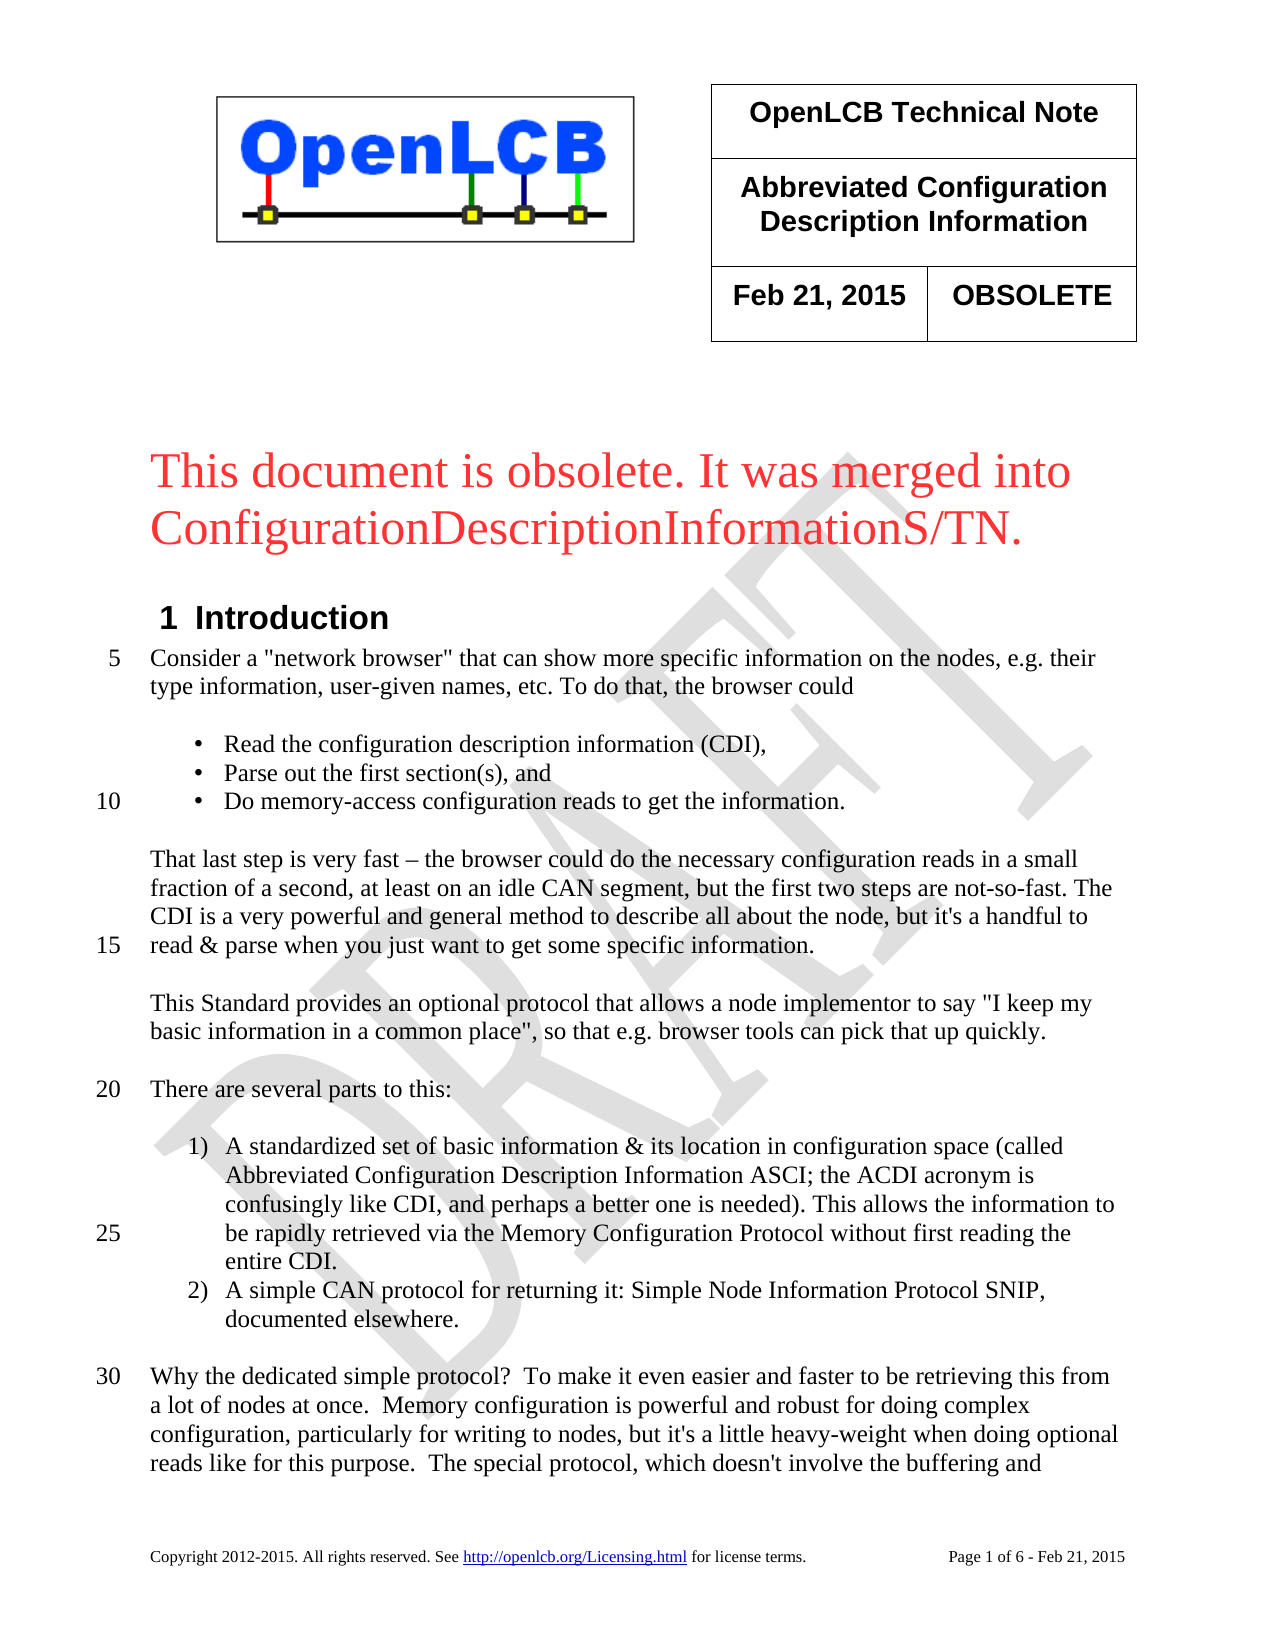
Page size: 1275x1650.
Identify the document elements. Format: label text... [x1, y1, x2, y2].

list Do memory-access configuration reads to get the information. [1035, 786, 1125, 815]
text This document is obsolete. It was merged into ConfigurationDescriptionInformationS/TN. [150, 440, 1125, 555]
text That last step is very fast – the browser could do the necessary configuration reads in a small fraction of a second, at least on an idle CAN segment, but the first two steps are not-so-fast. The CDI is a very powerful and general method to describe all about the node, but it's a handful to read & parse when you just want to get some specific information. [647, 844, 882, 959]
list Read the configuration description information (CDI), [1023, 729, 1125, 758]
text There are several parts to this: [235, 1087, 329, 1103]
list A simple CAN protocol for returning it: Simple Node Information Protocol SNIP, documented elsewhere. [513, 1275, 1125, 1333]
list Do memory-access configuration reads to get the information. [194, 786, 529, 815]
list Read the configuration description information (CDI), [722, 729, 819, 758]
text There are several parts to this: [150, 1074, 225, 1103]
list Parse out the first section(s), and [194, 758, 735, 786]
picture [216, 95, 636, 244]
text This Standard provides an optional protocol that allows a node implementor to say "I keep my basic information in a common place", so that e.g. browser tools can pick that up quickly. [670, 988, 1125, 1045]
list [1064, 758, 1125, 786]
text That last step is very fast – the browser could do the necessary configuration reads in a small fraction of a second, at least on an idle CAN segment, but the first two steps are not-so-fast. The CDI is a very powerful and general method to describe all about the node, but it's a handful to read & parse when you just want to get some specific information. [837, 844, 1125, 959]
text This Standard provides an optional protocol that allows a node implementor to say "I keep my basic information in a common place", so that e.g. browser tools can pick that up quickly. [384, 988, 515, 1045]
list Do memory-access configuration reads to get the information. [562, 786, 764, 815]
subtitle [703, 619, 742, 636]
list Do memory-access configuration reads to get the information. [798, 786, 1030, 815]
list Read the configuration description information (CDI), [194, 729, 707, 758]
text Consider a "network browser" that can show more specific information on the nodes, e.g. their type information, user-given names, etc. To do that, the browser could [665, 643, 950, 700]
subtitle [767, 598, 886, 636]
subtitle [892, 598, 1125, 636]
text Why the dedicated simple protocol? To make it even easier and faster to be retrieving this from a lot of nodes at once. Memory configuration is powerful and robust for doing complex configuration, particularly for writing to nodes, but it's a little heavy-weight when doing optional reads like for this purpose. The special protocol, which doesn't involve the buffering and [150, 1361, 1125, 1476]
list A simple CAN protocol for returning it: Simple Node Information Protocol SNIP, documented elsewhere. [361, 1275, 494, 1333]
list A standardized set of basic information & its location in configuration space (called Abbreviated Configuration Description Information ASCI; the ACDI acronym is confusingly like CDI, and perhaps a better one is needed). This allows the information to be rapidly retrieved via the Memory Configuration Protocol without first reading the entire CDI. [421, 1131, 1125, 1275]
text Consider a "network browser" that can show more specific information on the nodes, e.g. their type information, user-given names, etc. To do that, the browser could [937, 643, 1125, 700]
list A simple CAN protocol for returning it: Simple Node Information Protocol SNIP, documented elsewhere. [187, 1275, 375, 1333]
list [853, 758, 1033, 786]
text This Standard provides an optional protocol that allows a node implementor to say "I keep my basic information in a common place", so that e.g. browser tools can pick that up quickly. [525, 988, 687, 1045]
text Consider a "network browser" that can show more specific information on the nodes, e.g. their type information, user-given names, etc. To do that, the browser could [150, 643, 655, 700]
list A standardized set of basic information & its location in configuration space (called Abbreviated Configuration Description Information ASCI; the ACDI acronym is confusingly like CDI, and perhaps a better one is needed). This allows the information to be rapidly retrieved via the Memory Configuration Protocol without first reading the entire CDI. [217, 1131, 489, 1275]
text There are several parts to this: [348, 1074, 456, 1103]
subtitle [725, 598, 783, 636]
subtitle Introduction [150, 598, 700, 636]
text There are several parts to this: [581, 1074, 721, 1103]
text There are several parts to this: [506, 1082, 567, 1103]
list [751, 758, 806, 786]
text There are several parts to this: [747, 1074, 1125, 1103]
text That last step is very fast – the browser could do the necessary configuration reads in a small fraction of a second, at least on an idle CAN segment, but the first two steps are not-so-fast. The CDI is a very powerful and general method to describe all about the node, but it's a handful to read & parse when you just want to get some specific information. [569, 844, 695, 959]
list A standardized set of basic information & its location in configuration space (called Abbreviated Configuration Description Information ASCI; the ACDI acronym is confusingly like CDI, and perhaps a better one is needed). This allows the information to be rapidly retrieved via the Memory Configuration Protocol without first reading the entire CDI. [187, 1145, 317, 1275]
text This Standard provides an optional protocol that allows a node implementor to say "I keep my basic information in a common place", so that e.g. browser tools can pick that up quickly. [150, 988, 398, 1045]
text That last step is very fast – the browser could do the necessary configuration reads in a small fraction of a second, at least on an idle CAN segment, but the first two steps are not-so-fast. The CDI is a very powerful and general method to describe all about the node, but it's a handful to read & parse when you just want to get some specific information. [150, 844, 628, 959]
list Read the configuration description information (CDI), [824, 729, 1008, 758]
list [818, 765, 863, 786]
